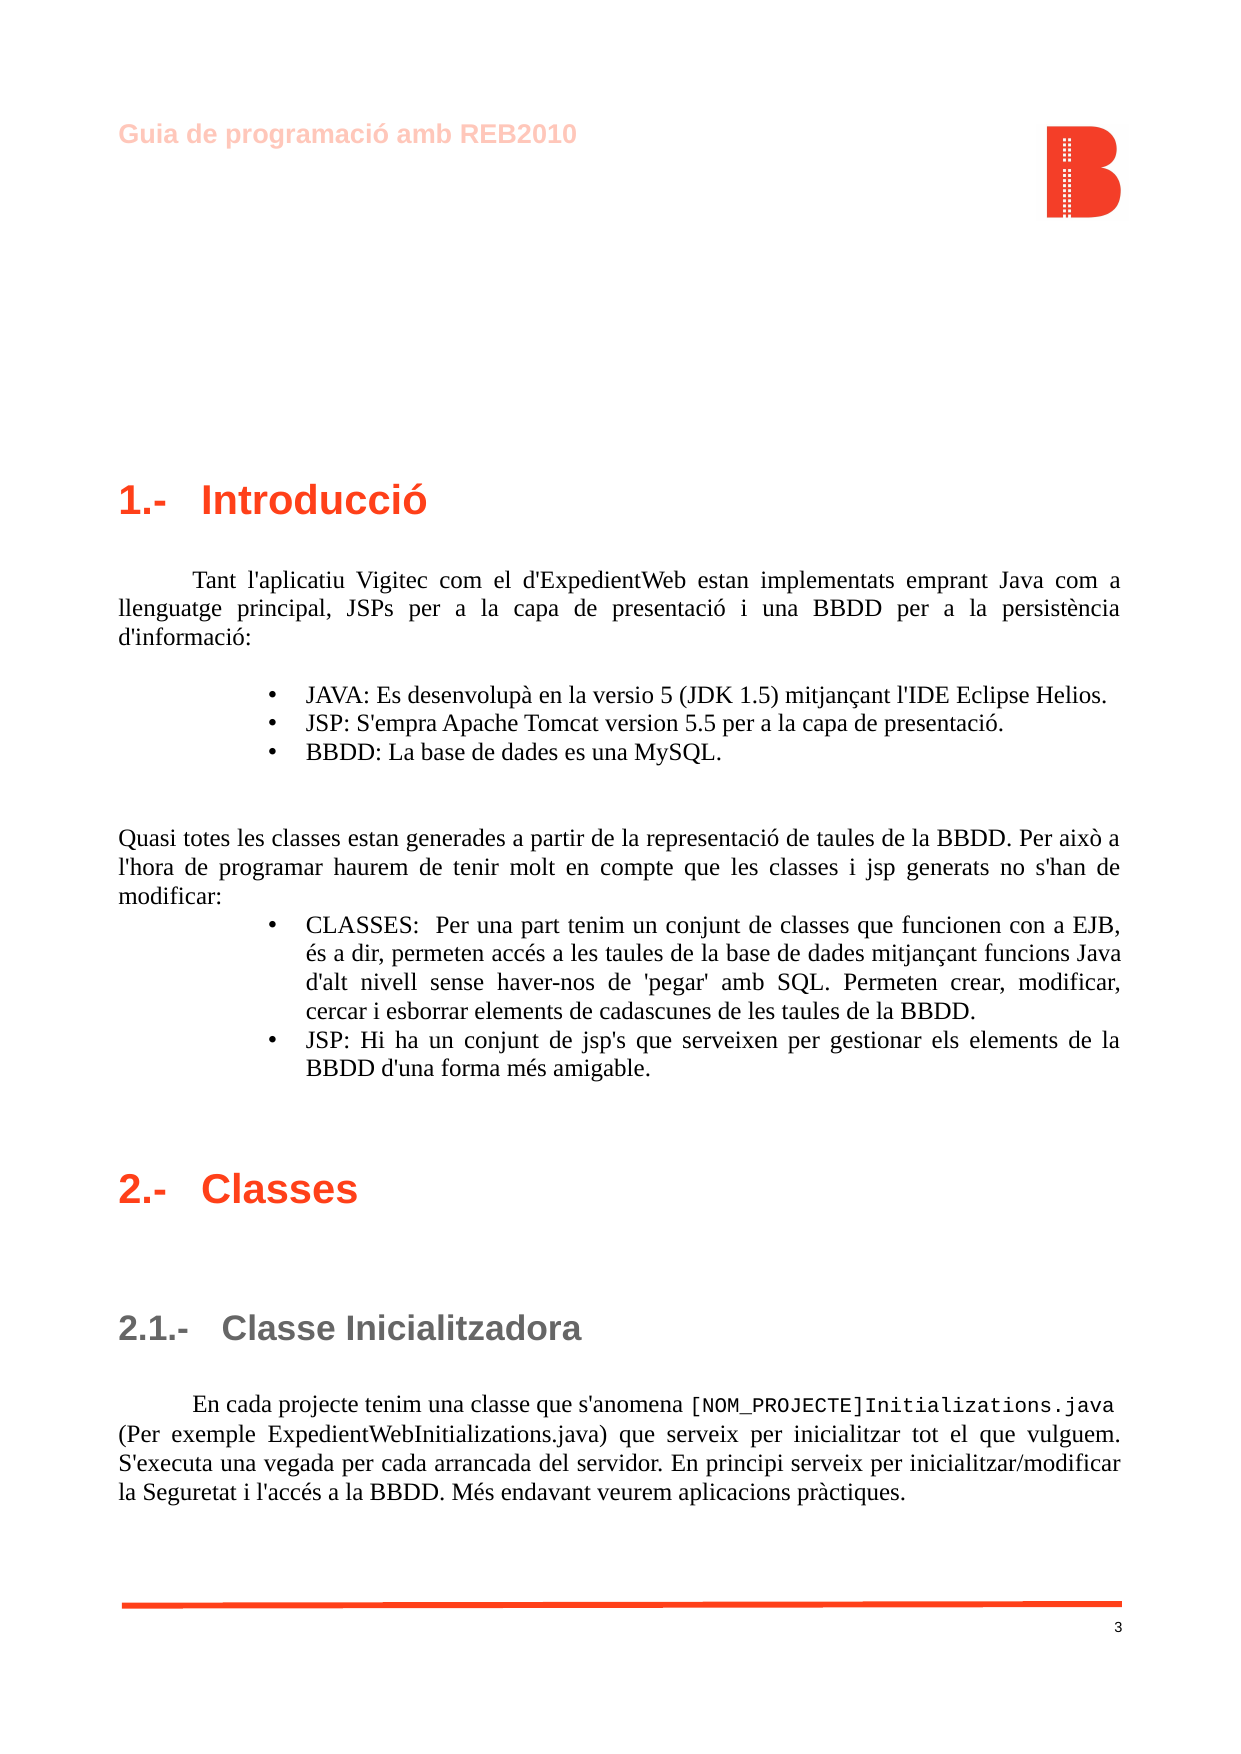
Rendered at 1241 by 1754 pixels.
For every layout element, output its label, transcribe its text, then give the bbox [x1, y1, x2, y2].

text En cada projecte tenim una classe que s'anomena [NOM_PROJECTE]Initializations.java [118, 1389, 1122, 1419]
list JSP: Hi ha un conjunt de jsp's que serveixen per gestionar els elements de la BBDD d'una forma més amigable. [268, 1025, 1122, 1082]
picture [1036, 124, 1130, 221]
subtitle Classe Inicialitzadora [118, 1308, 1122, 1348]
list JAVA: Es desenvolupà en la versio 5 (JDK 1.5) mitjançant l'IDE Eclipse Helios. [268, 680, 1122, 708]
subtitle Introducció [118, 476, 1122, 523]
text Tant l'aplicatiu Vigitec com el d'ExpedientWeb estan implementats emprant Java com a llenguatge principal, JSPs per a la capa de presentació i una BBDD per a la persistència d'informació: [118, 565, 1122, 651]
text Quasi totes les classes estan generades a partir de la representació de taules de la BBDD. Per això a l'hora de programar haurem de tenir molt en compte que les classes i jsp generats no s'han de modificar: [118, 823, 1122, 910]
text (Per exemple ExpedientWebInitializations.java) que serveix per inicialitzar tot el que vulguem. S'executa una vegada per cada arrancada del servidor. En principi serveix per inicialitzar/modificar la Seguretat i l'accés a la BBDD. Més endavant veurem aplicacions pràctiques. [118, 1419, 1122, 1505]
list CLASSES: Per una part tenim un conjunt de classes que funcionen con a EJB, és a dir, permeten accés a les taules de la base de dades mitjançant funcions Java d'alt nivell sense haver-nos de 'pegar' amb SQL. Permeten crear, modificar, cercar i esborrar elements de cadascunes de les taules de la BBDD. [268, 910, 1122, 1025]
subtitle Classes [118, 1165, 1122, 1213]
list BBDD: La base de dades es una MySQL. [268, 737, 1122, 766]
list JSP: S'empra Apache Tomcat version 5.5 per a la capa de presentació. [268, 708, 1122, 737]
